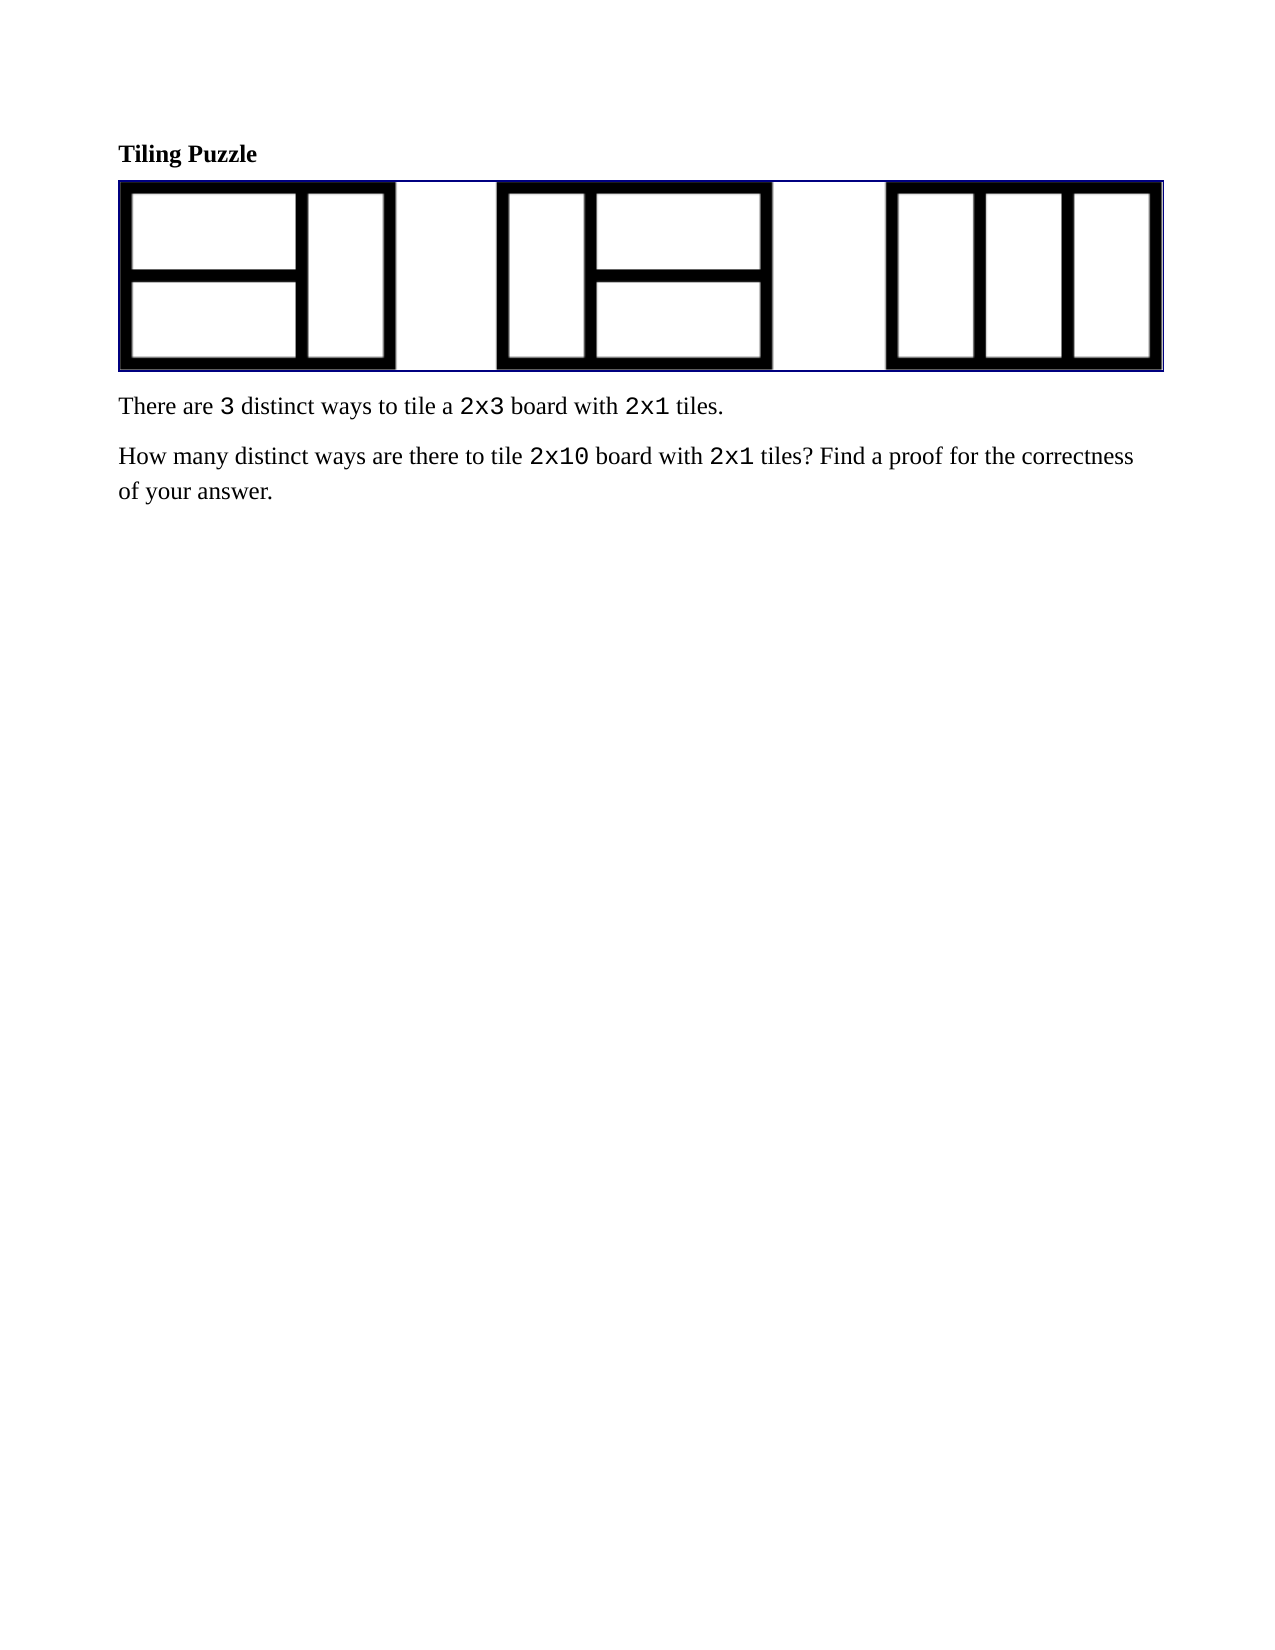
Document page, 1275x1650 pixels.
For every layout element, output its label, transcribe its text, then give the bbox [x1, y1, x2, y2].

subtitle Tiling Puzzle [118, 139, 1157, 168]
text There are 3 distinct ways to tile a 2x3 board with 2x1 tiles. [118, 391, 1157, 422]
picture [120, 182, 1163, 370]
text How many distinct ways are there to tile 2x10 board with 2x1 tiles? Find a proof for the correctness of your answer. [118, 441, 1157, 505]
